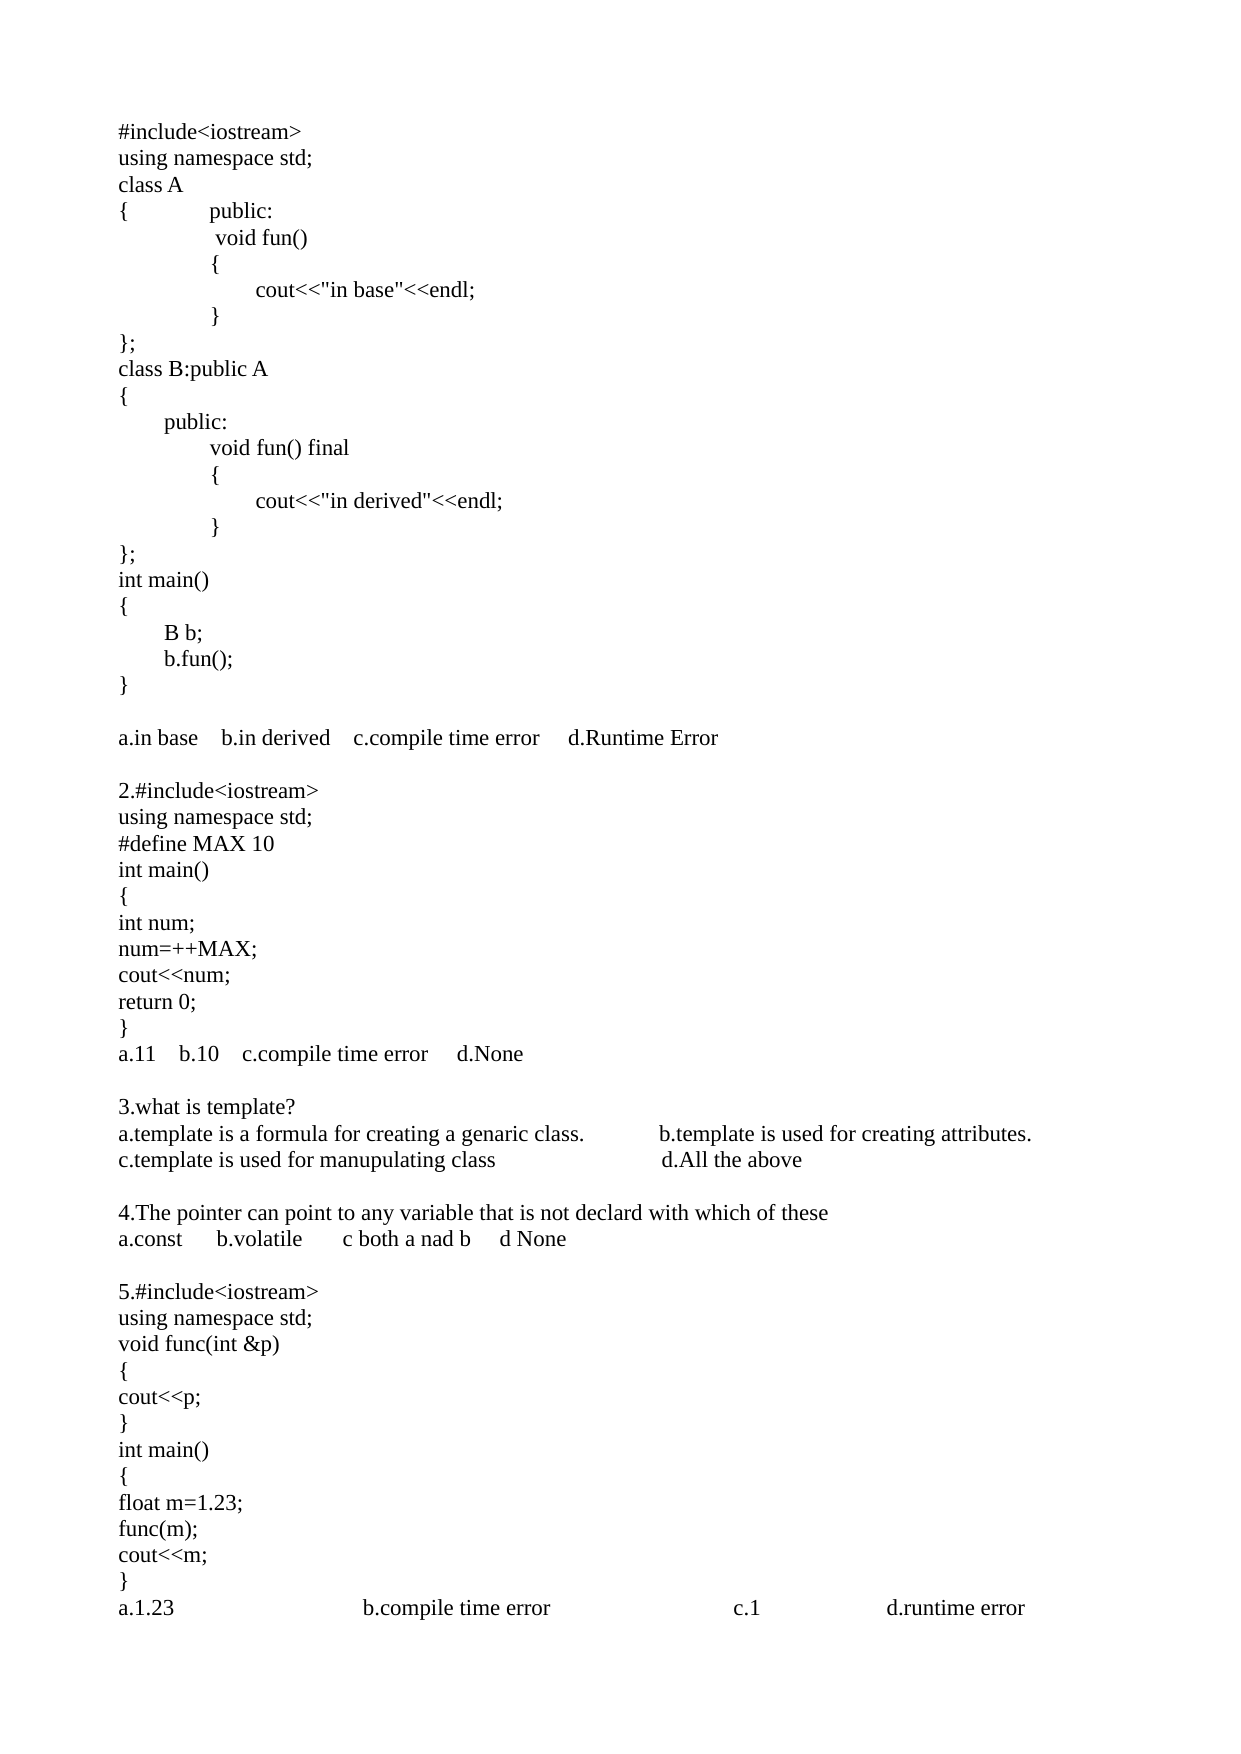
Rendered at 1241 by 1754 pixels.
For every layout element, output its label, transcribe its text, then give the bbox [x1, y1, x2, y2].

text public: [118, 408, 1122, 434]
text func(m); [118, 1515, 1122, 1541]
text void fun() final [118, 434, 1122, 461]
text a.in base b.in derived c.compile time error d.Runtime Error [118, 724, 1122, 751]
text cout<<m; [118, 1541, 1122, 1568]
text int main() [118, 856, 1122, 882]
text int main() [118, 1436, 1122, 1462]
text class A [118, 171, 1122, 197]
text b.fun(); [118, 645, 1122, 672]
text class B:public A [118, 355, 1122, 382]
text B b; [118, 619, 1122, 645]
text a.const b.volatile c both a nad b d None [118, 1225, 1122, 1251]
text } [118, 672, 1122, 698]
text } [118, 513, 1122, 540]
text 5.#include<iostream> [118, 1278, 1122, 1304]
text { [118, 1462, 1122, 1488]
text } [118, 1409, 1122, 1436]
text using namespace std; [118, 803, 1122, 830]
text }; [118, 540, 1122, 566]
text cout<<"in base"<<endl; [118, 276, 1122, 303]
text { public: [118, 197, 1122, 223]
text void func(int &p) [118, 1330, 1122, 1357]
text using namespace std; [118, 1304, 1122, 1330]
text num=++MAX; [118, 935, 1122, 961]
text using namespace std; [118, 144, 1122, 171]
text void fun() [118, 223, 1122, 250]
text { [118, 250, 1122, 276]
text a.11 b.10 c.compile time error d.None [118, 1041, 1122, 1067]
text cout<<p; [118, 1383, 1122, 1409]
text { [118, 461, 1122, 487]
text }; [118, 329, 1122, 355]
text c.template is used for manupulating class d.All the above [118, 1146, 1122, 1172]
text cout<<"in derived"<<endl; [118, 487, 1122, 513]
text #include<iostream> [118, 118, 1122, 144]
text #define MAX 10 [118, 830, 1122, 856]
text a.template is a formula for creating a genaric class. b.template is used for creating attributes. [118, 1119, 1122, 1146]
text cout<<num; [118, 961, 1122, 988]
text 3.what is template? [118, 1093, 1122, 1119]
text { [118, 382, 1122, 408]
text { [118, 882, 1122, 909]
text } [118, 1568, 1122, 1594]
text } [118, 303, 1122, 329]
text return 0; [118, 988, 1122, 1014]
text int main() [118, 566, 1122, 592]
text } [118, 1014, 1122, 1041]
text 2.#include<iostream> [118, 777, 1122, 803]
text { [118, 592, 1122, 619]
text float m=1.23; [118, 1488, 1122, 1515]
text int num; [118, 909, 1122, 935]
text { [118, 1357, 1122, 1383]
text a.1.23 b.compile time error c.1 d.runtime error [118, 1594, 1122, 1620]
text 4.The pointer can point to any variable that is not declard with which of these [118, 1199, 1122, 1225]
